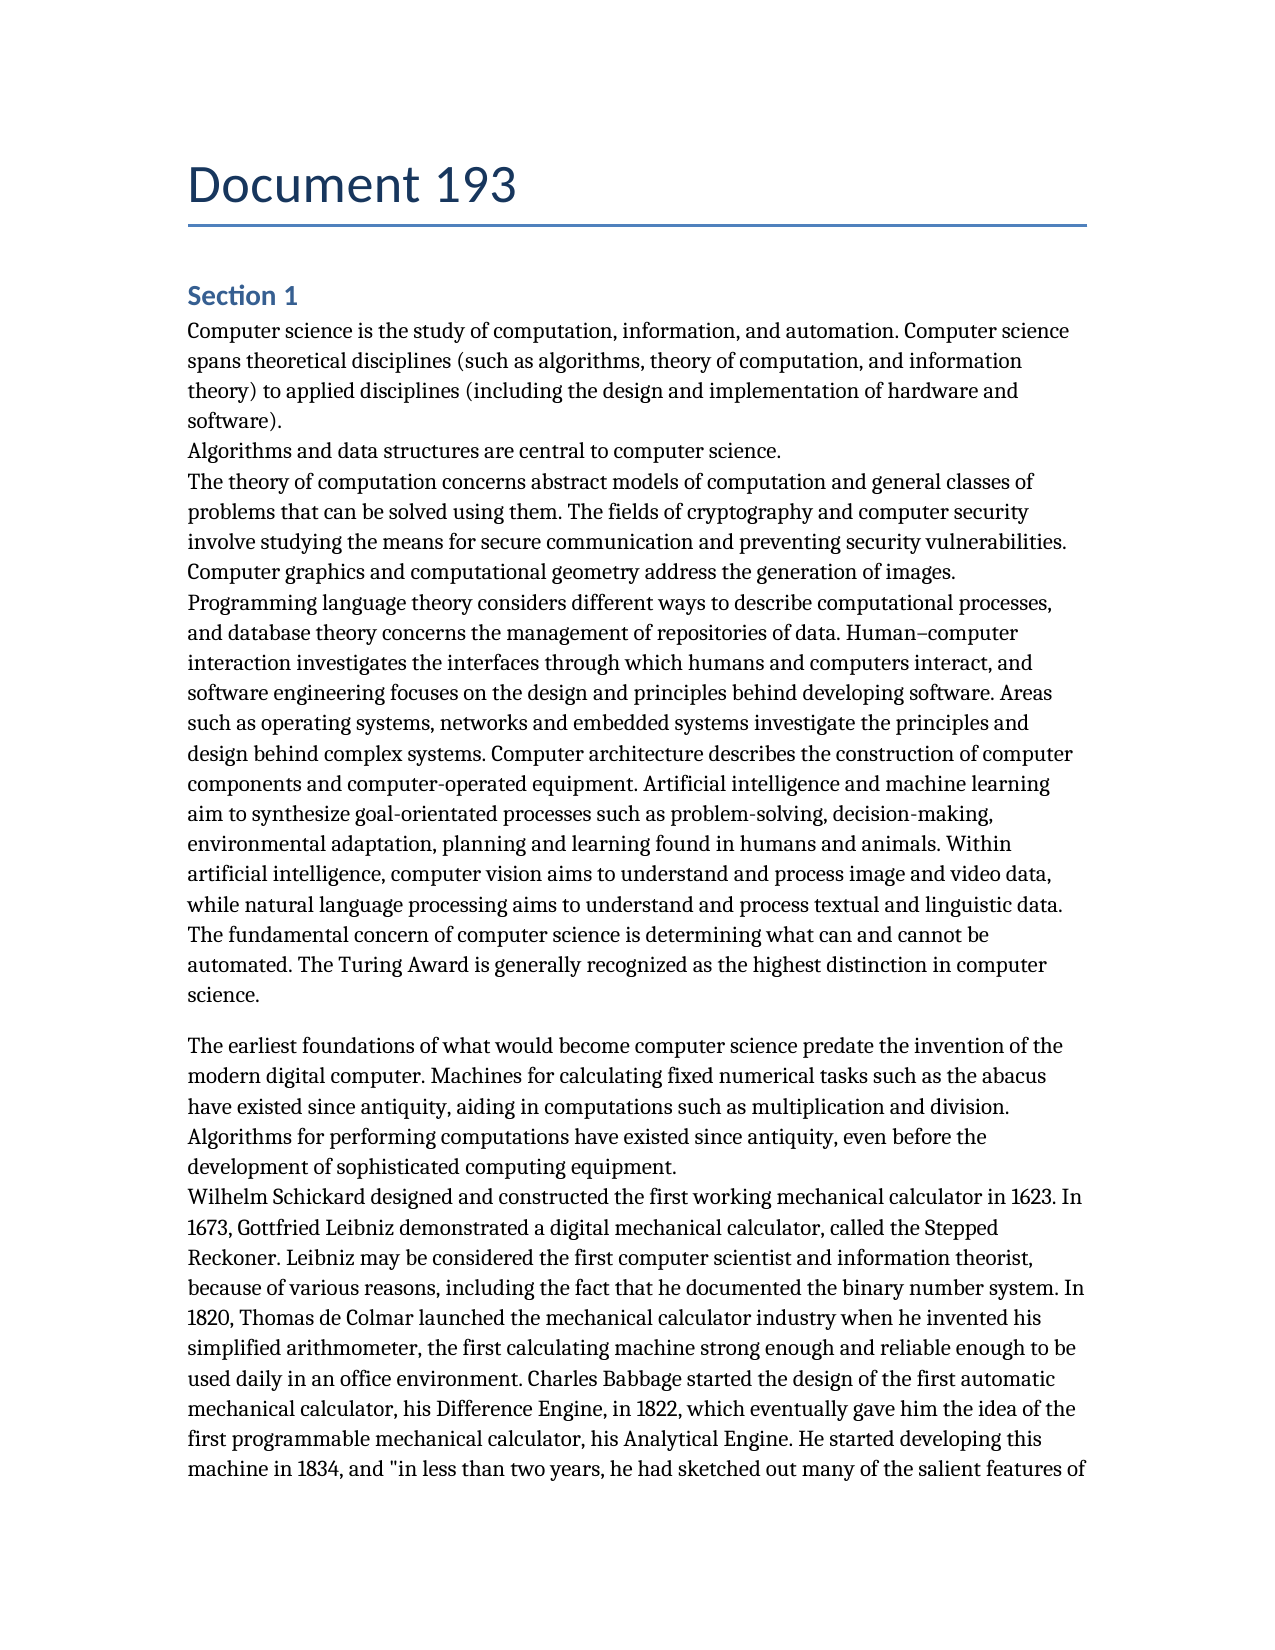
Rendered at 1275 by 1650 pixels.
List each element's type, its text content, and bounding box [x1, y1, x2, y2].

title Document 193 [187, 150, 1087, 227]
subtitle Section 1 [187, 277, 1087, 312]
text The earliest foundations of what would become computer science predate the invention of the modern digital computer. Machines for calculating fixed numerical tasks such as the abacus have existed since antiquity, aiding in computations such as multiplication and division. Algorithms for performing computations have existed since antiquity, even before the development of sophisticated computing equipment. Wilhelm Schickard designed and constructed the first working mechanical calculator in 1623. In 1673, Gottfried Leibniz demonstrated a digital mechanical calculator, called the Stepped Reckoner. Leibniz may be considered the first computer scientist and information theorist, because of various reasons, including the fact that he documented the binary number system. In 1820, Thomas de Colmar launched the mechanical calculator industry when he invented his simplified arithmometer, the first calculating machine strong enough and reliable enough to be used daily in an office environment. Charles Babbage started the design of the first automatic mechanical calculator, his Difference Engine, in 1822, which eventually gave him the idea of the first programmable mechanical calculator, his Analytical Engine. He started developing this machine in 1834, and "in less than two years, he had sketched out many of the salient features of [187, 1033, 1087, 1482]
text Computer science is the study of computation, information, and automation. Computer science spans theoretical disciplines (such as algorithms, theory of computation, and information theory) to applied disciplines (including the design and implementation of hardware and software). Algorithms and data structures are central to computer science. The theory of computation concerns abstract models of computation and general classes of problems that can be solved using them. The fields of cryptography and computer security involve studying the means for secure communication and preventing security vulnerabilities. Computer graphics and computational geometry address the generation of images. Programming language theory considers different ways to describe computational processes, and database theory concerns the management of repositories of data. Human–computer interaction investigates the interfaces through which humans and computers interact, and software engineering focuses on the design and principles behind developing software. Areas such as operating systems, networks and embedded systems investigate the principles and design behind complex systems. Computer architecture describes the construction of computer components and computer-operated equipment. Artificial intelligence and machine learning aim to synthesize goal-orientated processes such as problem-solving, decision-making, environmental adaptation, planning and learning found in humans and animals. Within artificial intelligence, computer vision aims to understand and process image and video data, while natural language processing aims to understand and process textual and linguistic data. The fundamental concern of computer science is determining what can and cannot be automated. The Turing Award is generally recognized as the highest distinction in computer science. [187, 317, 1087, 1008]
